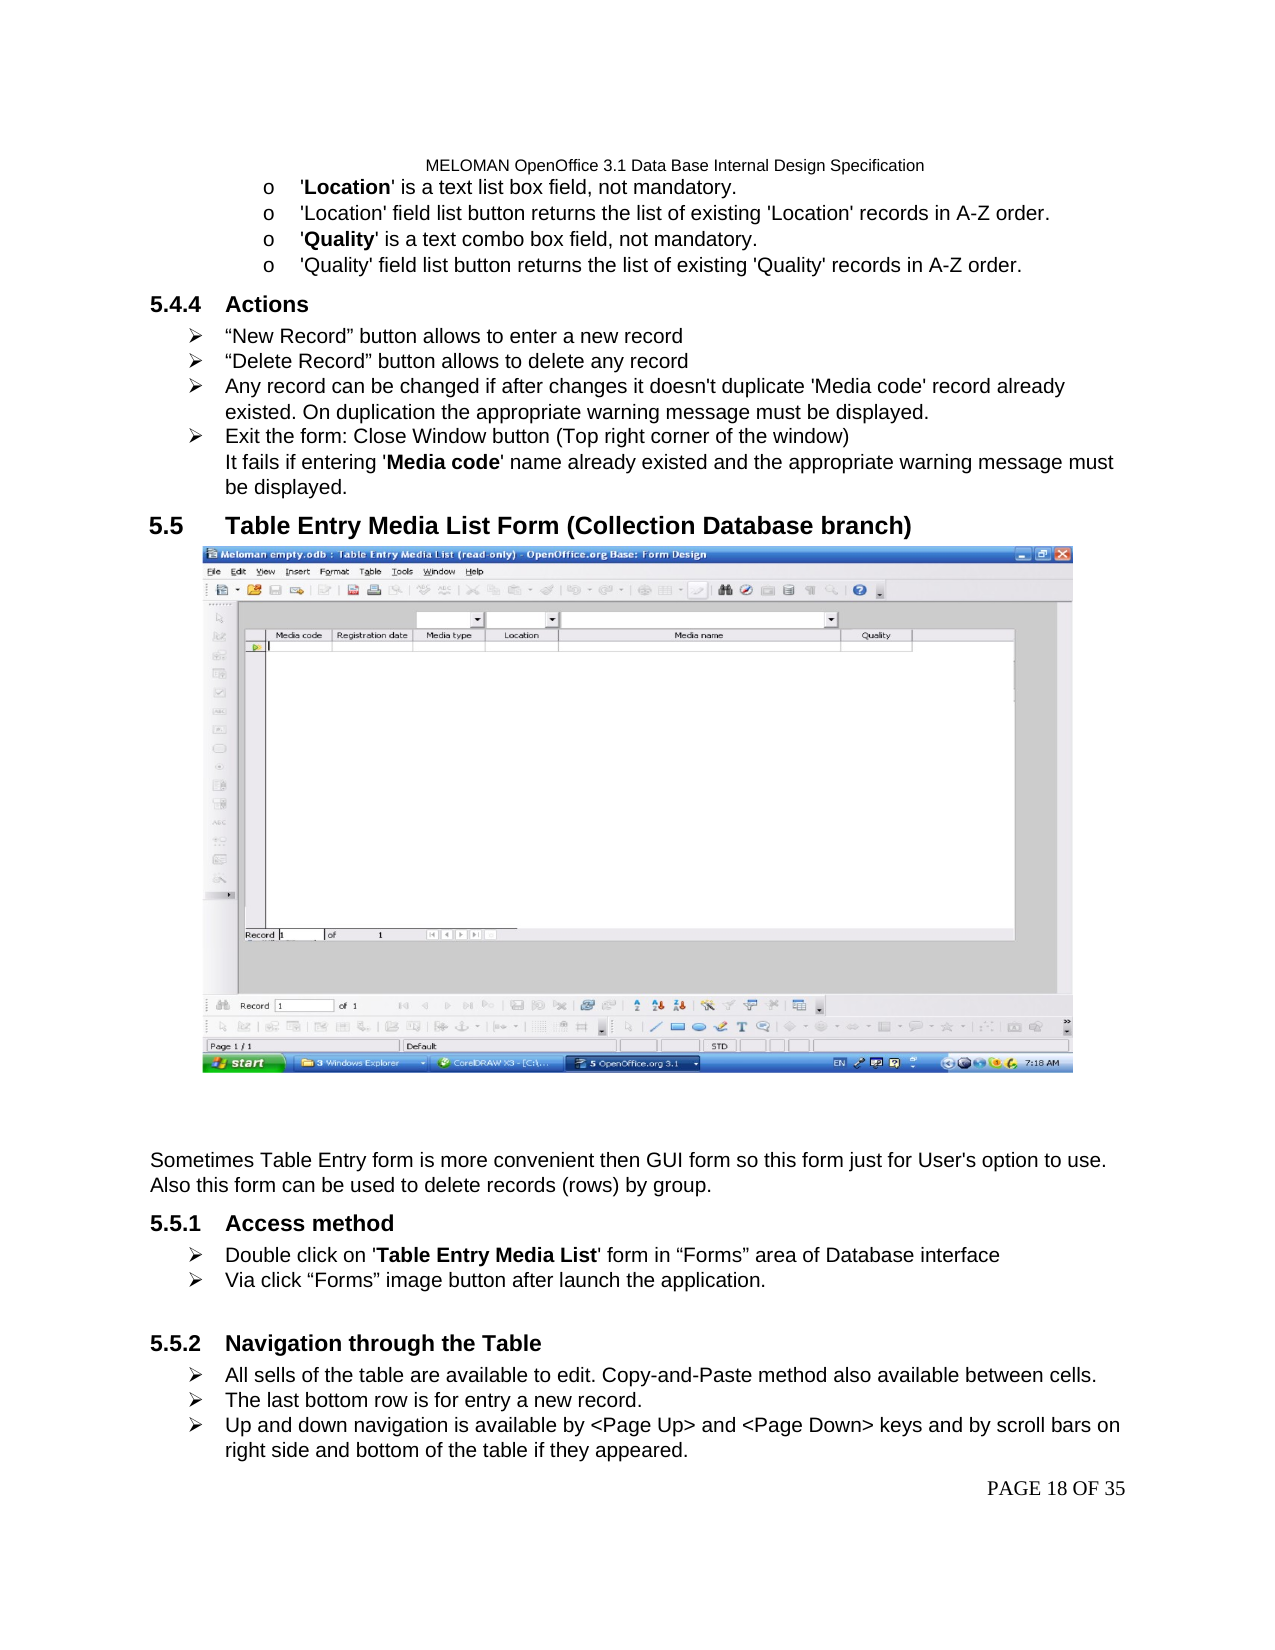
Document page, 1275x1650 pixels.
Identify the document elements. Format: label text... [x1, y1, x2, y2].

picture [202, 546, 1073, 1073]
subtitle Table Entry Media List Form (Collection Database branch) [148, 511, 1125, 540]
text It fails if entering 'Media code' name already existed and the appropriate warning message must be displayed. [225, 448, 1125, 498]
list The last bottom row is for entry a new record. [187, 1387, 1125, 1412]
list “New Record” button allows to enter a new record [187, 323, 1125, 348]
list “Delete Record” button allows to delete any record [187, 348, 1125, 373]
list Any record can be changed if after changes it doesn't duplicate 'Media code' record already existed. On duplication the appropriate warning message must be displayed. [187, 373, 1125, 423]
list Via click “Forms” image button after launch the application. [187, 1267, 1125, 1292]
list 'Location' is a text list box field, not mandatory. [262, 175, 1125, 201]
list 'Location' field list button returns the list of existing 'Location' records in A-Z order. [262, 201, 1125, 227]
list All sells of the table are available to edit. Copy-and-Paste method also available between cells. [187, 1362, 1125, 1387]
list Double click on 'Table Entry Media List' form in “Forms” area of Database interface [187, 1242, 1125, 1267]
subtitle Navigation through the Table [150, 1329, 1125, 1356]
list Up and down navigation is available by <Page Up> and <Page Down> keys and by scroll bars on right side and bottom of the table if they appeared. [187, 1412, 1125, 1462]
text Sometimes Table Entry form is more convenient then GUI form so this form just for User's option to use. [150, 1147, 1125, 1172]
list Exit the form: Close Window button (Top right corner of the window) [187, 423, 1125, 448]
text Also this form can be used to delete records (rows) by group. [150, 1172, 1125, 1197]
subtitle Access method [150, 1209, 1125, 1236]
list 'Quality' is a text combo box field, not mandatory. [262, 227, 1125, 252]
subtitle Actions [150, 291, 1125, 317]
list 'Quality' field list button returns the list of existing 'Quality' records in A-Z order. [262, 252, 1125, 278]
